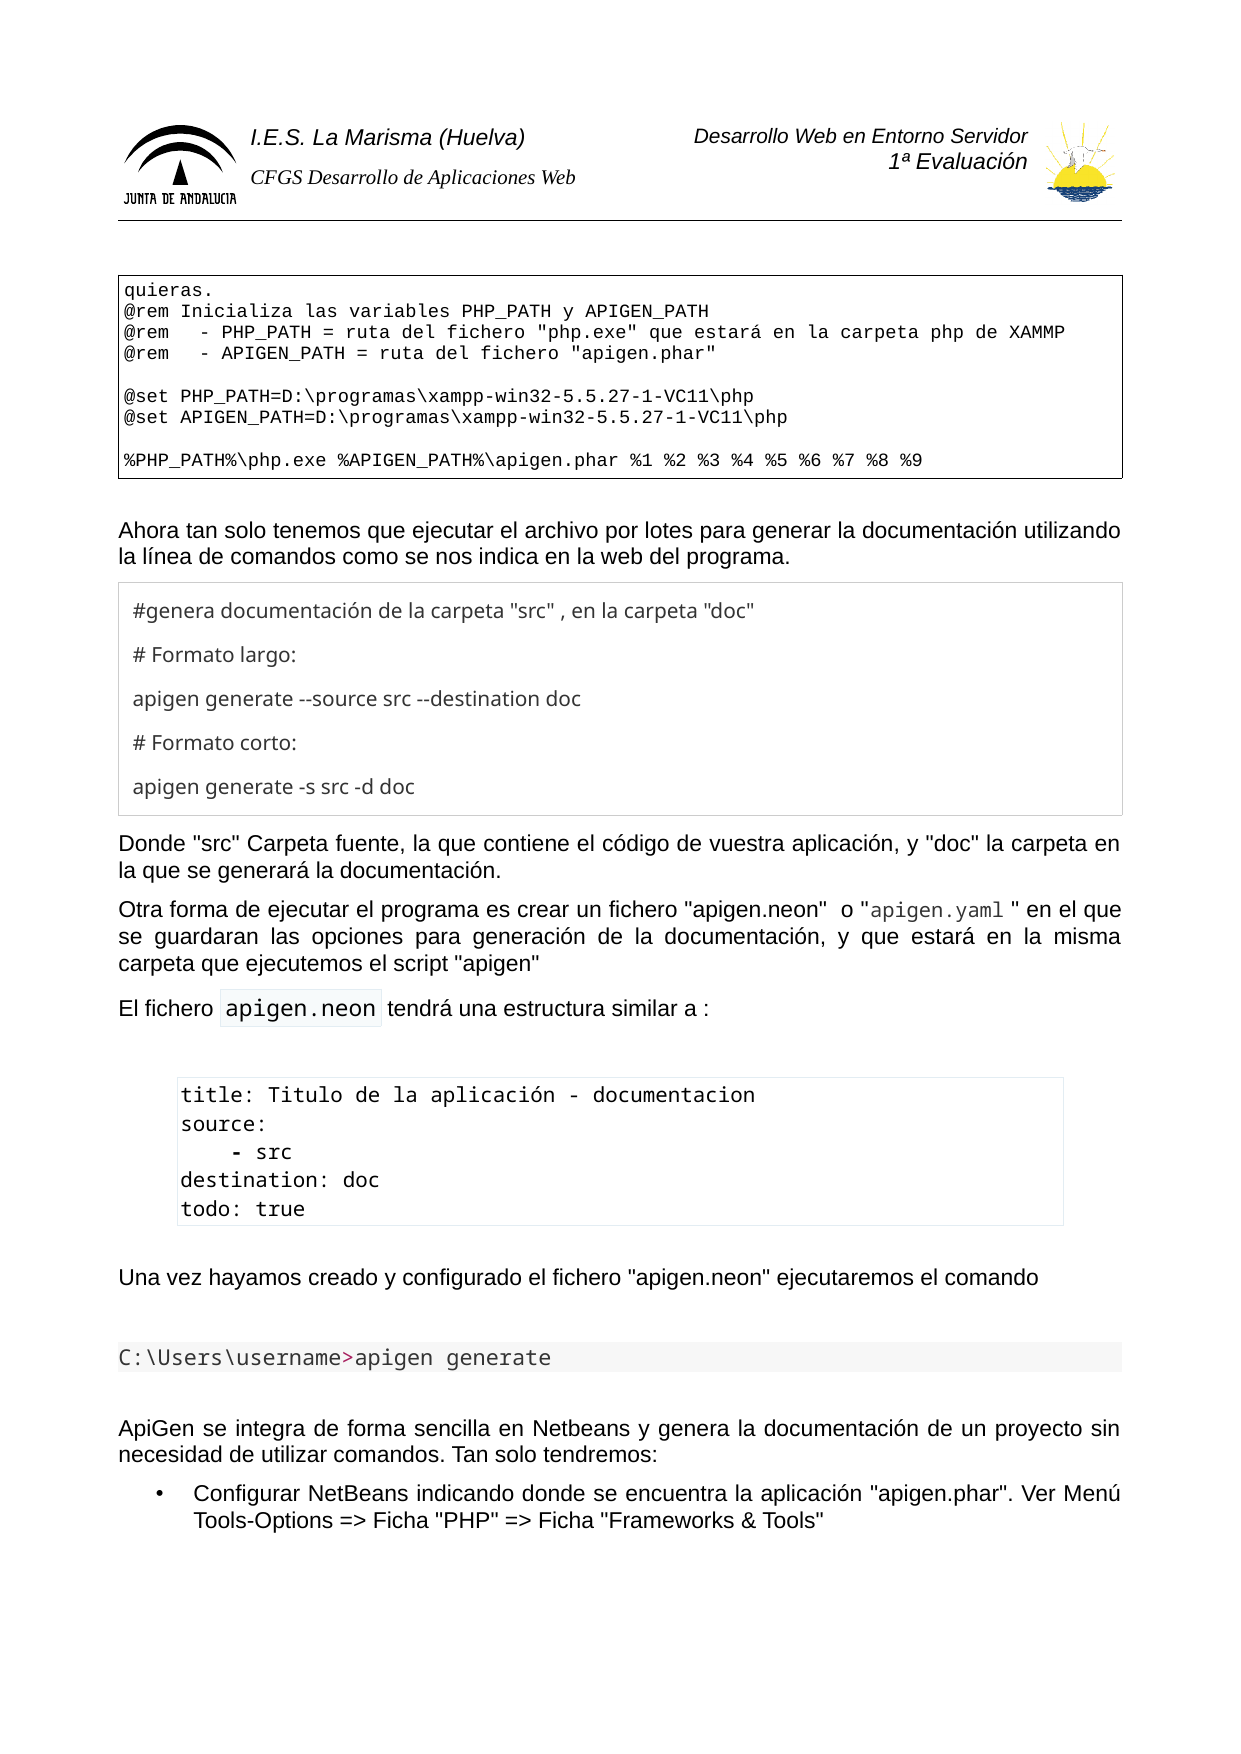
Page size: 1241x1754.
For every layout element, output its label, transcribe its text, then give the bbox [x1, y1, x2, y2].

text Otra forma de ejecutar el programa es crear un fichero "apigen.neon" o "apigen.yaml " en el que se guardaran las opciones para generación de la documentación, y que estará en la misma carpeta que ejecutemos el script "apigen" [118, 896, 1122, 976]
text todo: true [178, 1191, 1063, 1225]
text destination: doc [178, 1163, 1063, 1191]
text El fichero apigen.neon [118, 988, 381, 1026]
table_header quieras. @rem Inicializa las variables PHP_PATH y APIGEN_PATH @rem - PHP_PATH = ruta del fichero "php.exe" que estará en la carpeta php de XAMMP @rem - APIGEN_PATH = ruta del fichero "apigen.phar" @set PHP_PATH=D:\programas\xampp-win32-5.5.27-1-VC11\php @set APIGEN_PATH=D:\programas\xampp-win32-5.5.27-1-VC11\php %PHP_PATH%\php.exe %APIGEN_PATH%\apigen.phar %1 %2 %3 %4 %5 %6 %7 %8 %9 [119, 276, 1122, 477]
text C:\Users\username>apigen generate [118, 1342, 1122, 1372]
text apigen generate -s src -d doc [119, 758, 1122, 815]
text - src [178, 1134, 1063, 1163]
text tendrá una estructura similar a : [382, 988, 1122, 1026]
text title: Titulo de la aplicación - documentacion [178, 1078, 1063, 1106]
list Configurar NetBeans indicando donde se encuentra la aplicación "apigen.phar". Ver Menú Tools-Options => Ficha "PHP" => Ficha "Frameworks & Tools" [156, 1480, 1122, 1533]
text ApiGen se integra de forma sencilla en Netbeans y genera la documentación de un proyecto sin necesidad de utilizar comandos. Tan solo tendremos: [118, 1415, 1122, 1468]
text # Formato corto: [119, 714, 1122, 757]
text apigen generate --source src --destination doc [119, 670, 1122, 712]
text Una vez hayamos creado y configurado el fichero "apigen.neon" ejecutaremos el comando [118, 1264, 1122, 1291]
text Donde "src" Carpeta fuente, la que contiene el código de vuestra aplicación, y "doc" la carpeta en la que se generará la documentación. [118, 830, 1122, 883]
text # Formato largo: [119, 626, 1122, 668]
text Ahora tan solo tenemos que ejecutar el archivo por lotes para generar la documentación utilizando la línea de comandos como se nos indica en la web del programa. [118, 517, 1122, 569]
text #genera documentación de la carpeta "src" , en la carpeta "doc" [119, 583, 1122, 624]
text source: [178, 1106, 1063, 1134]
picture [1044, 121, 1115, 205]
